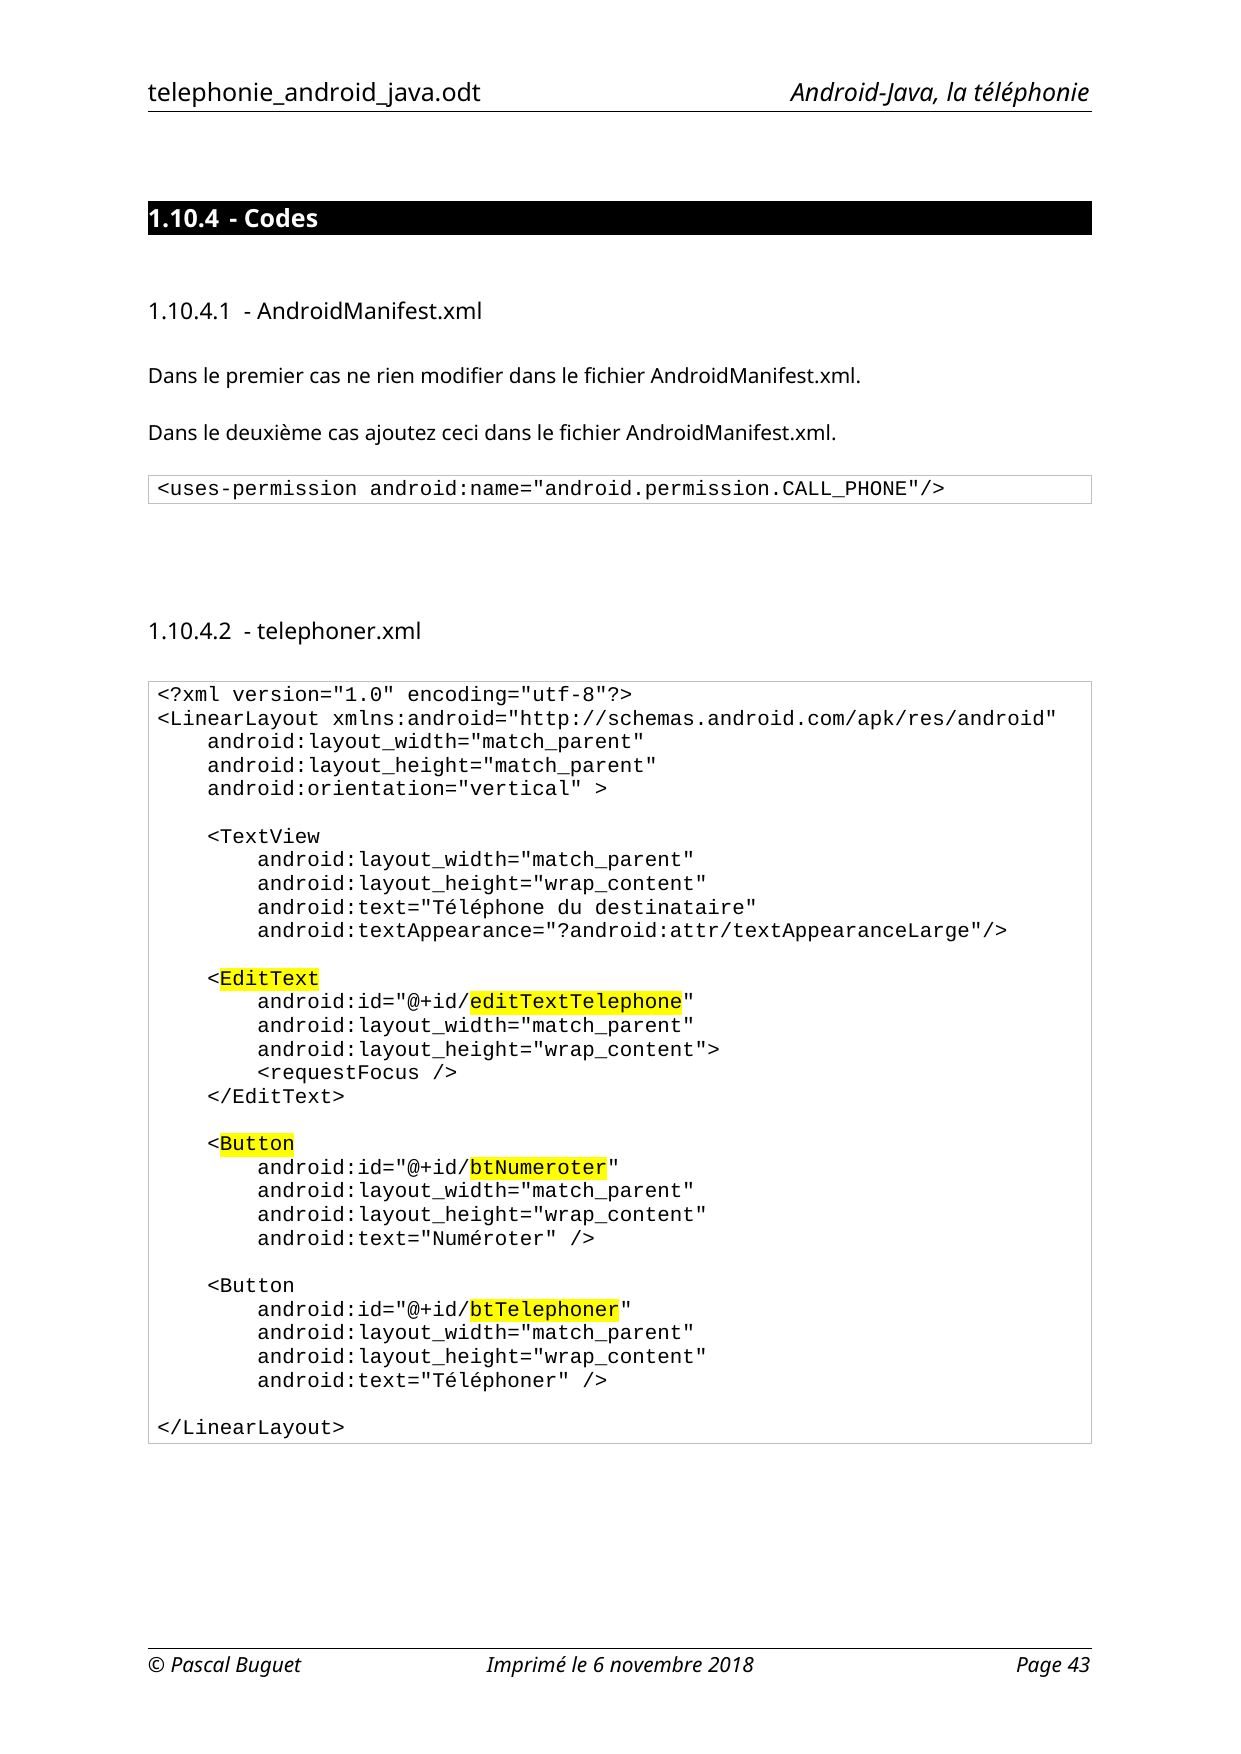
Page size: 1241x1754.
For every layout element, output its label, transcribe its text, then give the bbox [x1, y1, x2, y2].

text android:layout_height="wrap_content" [149, 1201, 1091, 1224]
text android:layout_height="wrap_content" [149, 870, 1091, 893]
text <Button [149, 1130, 1091, 1154]
text android:layout_width="match_parent" [149, 1177, 1091, 1201]
text <EditText [149, 964, 1091, 988]
text android:text="Numéroter" /> [149, 1224, 1091, 1248]
text <requestFocus /> [149, 1059, 1091, 1083]
text </LinearLayout> [149, 1414, 1091, 1443]
text android:id="@+id/editTextTelephone" [149, 988, 1091, 1012]
text android:layout_width="match_parent" [149, 728, 1091, 752]
text android:id="@+id/btNumeroter" [149, 1154, 1091, 1177]
text android:layout_width="match_parent" [149, 846, 1091, 870]
text Dans le premier cas ne rien modifier dans le fichier AndroidManifest.xml. [148, 361, 1092, 389]
text android:textAppearance="?android:attr/textAppearanceLarge"/> [149, 917, 1091, 941]
text android:layout_width="match_parent" [149, 1319, 1091, 1343]
text <LinearLayout xmlns:android="http://schemas.android.com/apk/res/android" [149, 704, 1091, 728]
text android:text="Téléphone du destinataire" [149, 893, 1091, 917]
text android:text="Téléphoner" /> [149, 1366, 1091, 1390]
subtitle - Codes [148, 201, 1092, 235]
text <Button [149, 1272, 1091, 1296]
text android:layout_height="match_parent" [149, 752, 1091, 775]
text android:layout_width="match_parent" [149, 1012, 1091, 1035]
text <TextView [149, 823, 1091, 846]
subtitle - AndroidManifest.xml [148, 295, 1092, 326]
text android:orientation="vertical" > [149, 775, 1091, 799]
subtitle - telephoner.xml [148, 615, 1092, 646]
text <uses-permission android:name="android.permission.CALL_PHONE"/> [149, 476, 1091, 503]
text android:id="@+id/btTelephoner" [149, 1296, 1091, 1319]
text android:layout_height="wrap_content"> [149, 1035, 1091, 1059]
text Dans le deuxième cas ajoutez ceci dans le fichier AndroidManifest.xml. [148, 418, 1092, 446]
text </EditText> [149, 1083, 1091, 1106]
text android:layout_height="wrap_content" [149, 1343, 1091, 1366]
text <?xml version="1.0" encoding="utf-8"?> [149, 682, 1091, 704]
